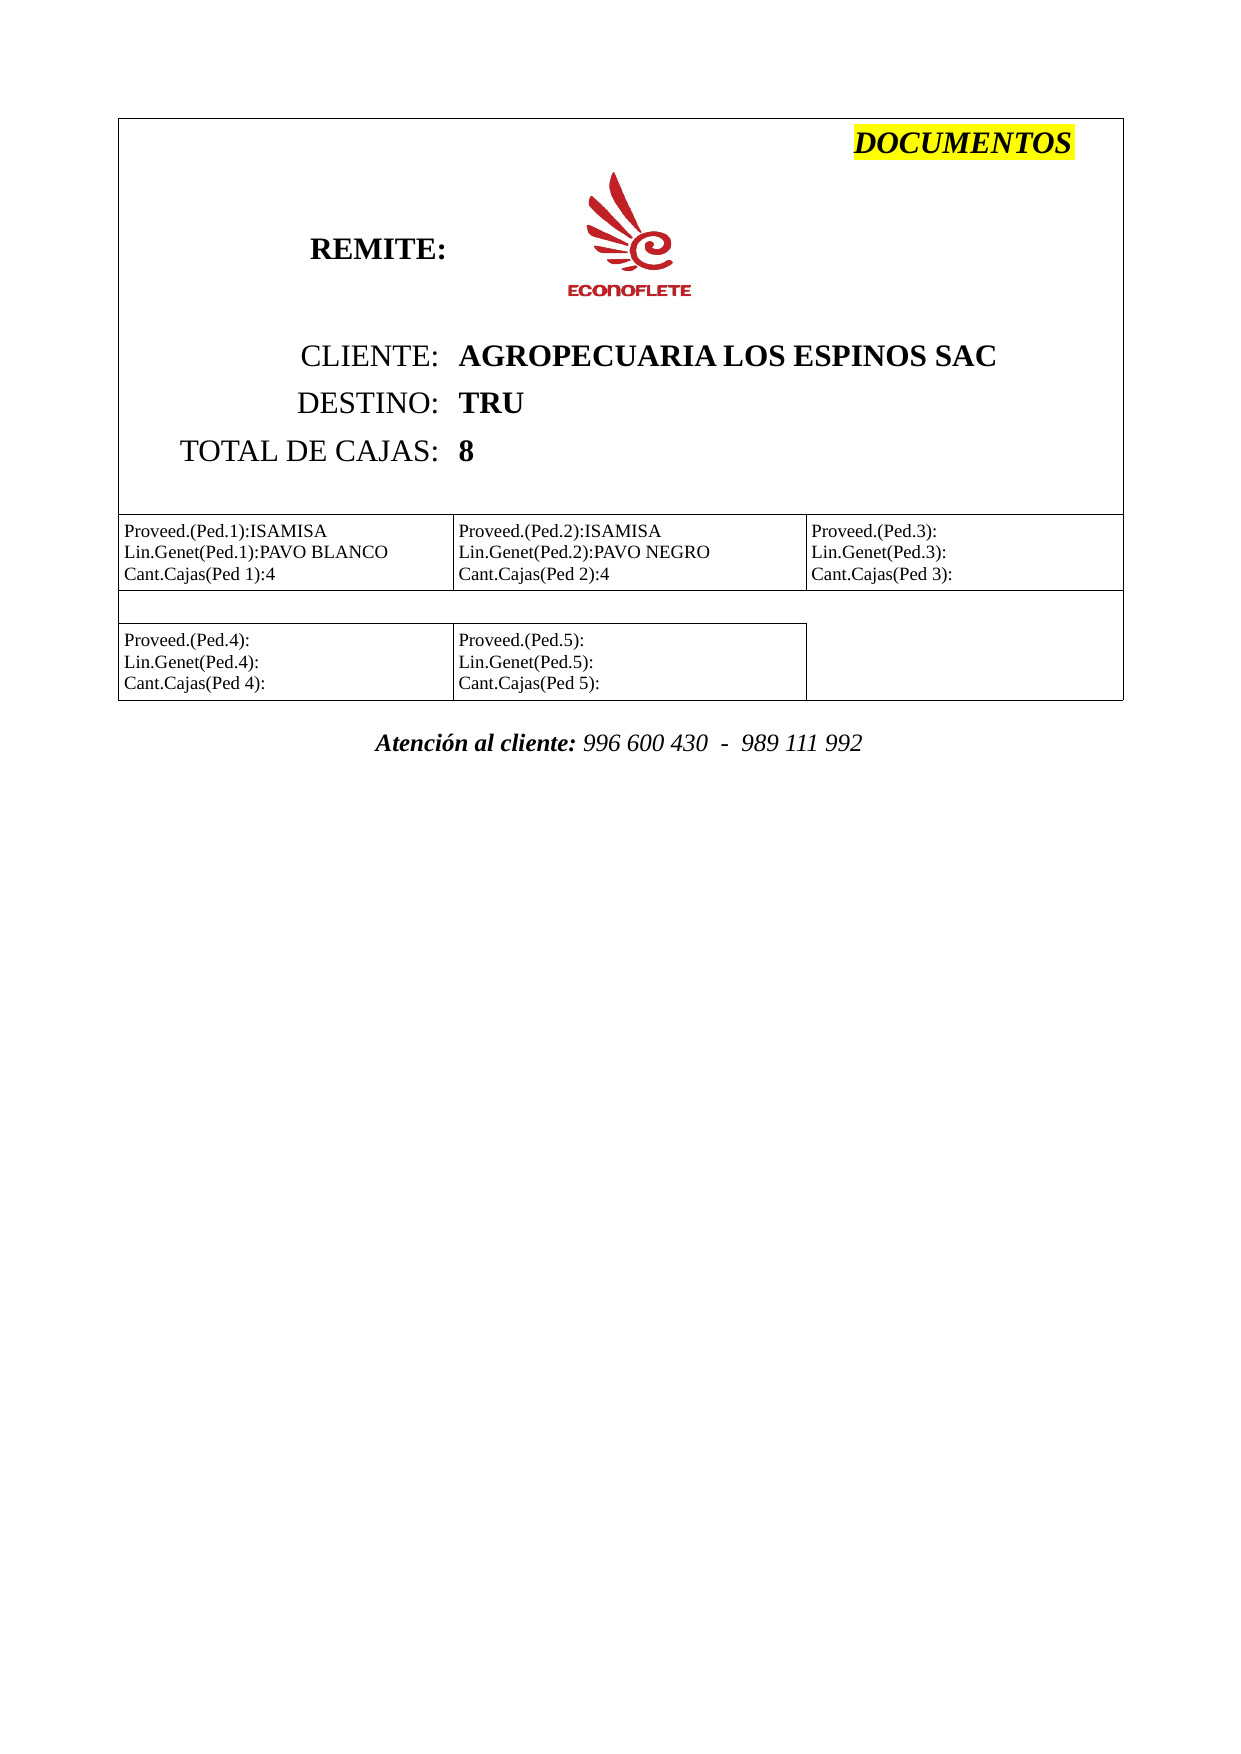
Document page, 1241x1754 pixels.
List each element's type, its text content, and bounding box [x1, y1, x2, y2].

table_cell [119, 591, 453, 623]
table_cell [119, 474, 453, 514]
table_cell DESTINO: [119, 379, 453, 426]
table_cell TOTAL DE CAJAS: [119, 426, 453, 474]
table_cell Proveed.(Ped.1):ISAMISA Lin.Genet(Ped.1):PAVO BLANCO Cant.Cajas(Ped 1):4 [119, 515, 453, 590]
table_header DOCUMENTOS [806, 119, 1123, 166]
table_cell [806, 379, 1123, 426]
table_cell [806, 591, 1123, 623]
picture [552, 171, 707, 297]
table_cell REMITE: [119, 166, 453, 332]
table_cell [453, 474, 806, 514]
table_cell Proveed.(Ped.3): Lin.Genet(Ped.3): Cant.Cajas(Ped 3): [807, 515, 1123, 590]
table_cell 8 [453, 426, 1123, 474]
table_cell [453, 591, 806, 623]
table_cell CLIENTE: [119, 332, 453, 379]
text Atención al cliente: 996 600 430 - 989 111 992 [118, 728, 1122, 757]
table_cell Proveed.(Ped.4): Lin.Genet(Ped.4): Cant.Cajas(Ped 4): [119, 624, 453, 699]
table_cell [453, 166, 806, 332]
table_cell Proveed.(Ped.2):ISAMISA Lin.Genet(Ped.2):PAVO NEGRO Cant.Cajas(Ped 2):4 [454, 515, 806, 590]
table_header [119, 119, 453, 166]
table_cell TRU [453, 379, 806, 426]
table_cell [806, 474, 1123, 514]
table_header [453, 119, 806, 166]
table_cell [807, 623, 1123, 699]
table_cell [806, 166, 1123, 332]
table_cell Proveed.(Ped.5): Lin.Genet(Ped.5): Cant.Cajas(Ped 5): [454, 624, 806, 699]
table_cell AGROPECUARIA LOS ESPINOS SAC [453, 332, 1123, 379]
